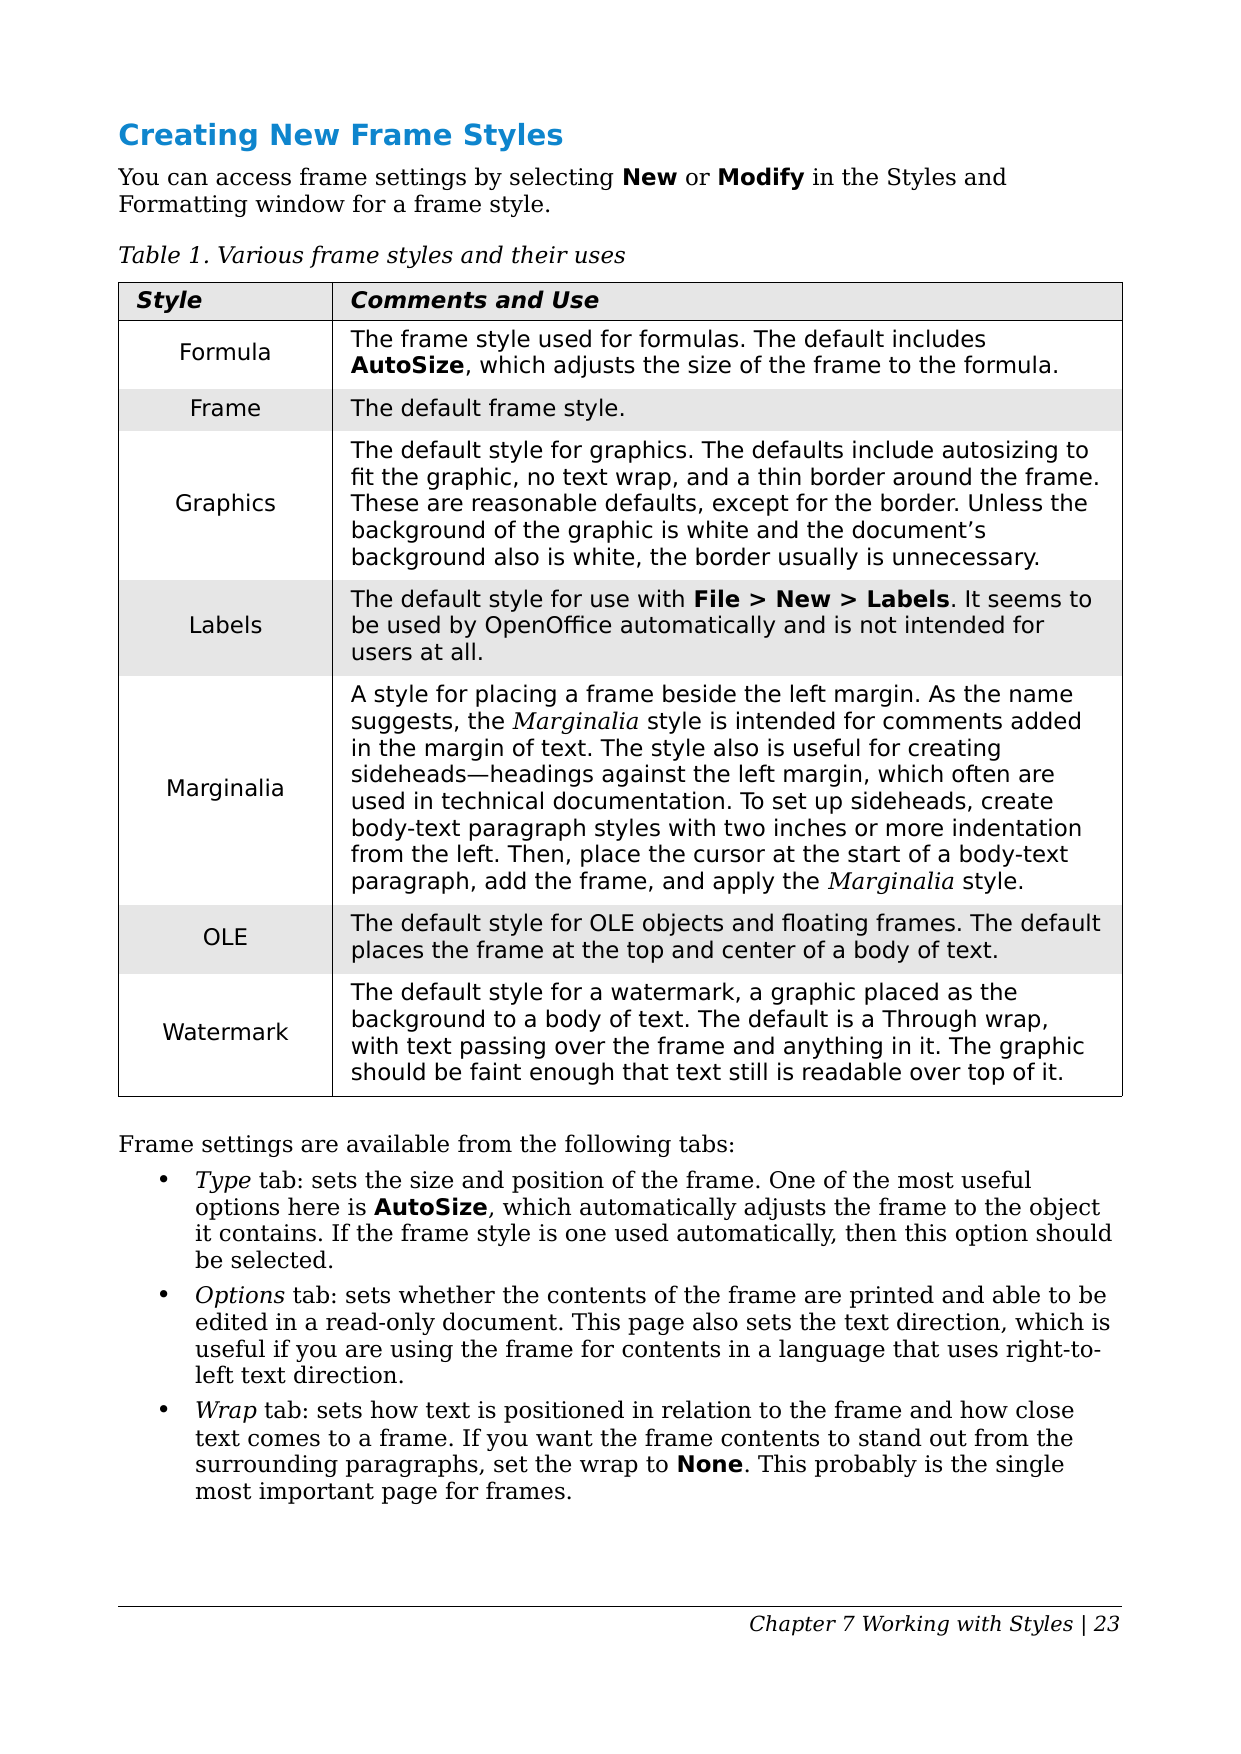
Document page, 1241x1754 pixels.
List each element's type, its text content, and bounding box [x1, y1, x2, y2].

subtitle Creating New Frame Styles [118, 118, 1122, 152]
table_cell Labels [119, 580, 332, 676]
table_cell The default style for a watermark, a graphic placed as the background to a body of text. The default is a Through wrap, with text passing over the frame and anything in it. The graphic should be faint enough that text still is readable over top of it. [333, 974, 1122, 1096]
table_cell The frame style used for formulas. The default includes AutoSize, which adjusts the size of the frame to the formula. [333, 321, 1122, 389]
table_cell The default style for use with File > New > Labels. It seems to be used by OpenOffice automatically and is not intended for users at all. [333, 580, 1122, 676]
table_cell Marginalia [119, 676, 332, 905]
table_cell Graphics [119, 431, 332, 580]
table_cell Frame [119, 389, 332, 431]
table_cell The default style for OLE objects and floating frames. The default places the frame at the top and center of a body of text. [333, 905, 1122, 974]
text You can access frame settings by selecting New or Modify in the Styles and Formatting window for a frame style. [118, 164, 1122, 218]
table_cell A style for placing a frame beside the left margin. As the name suggests, the Marginalia style is intended for comments added in the margin of text. The style also is useful for creating sideheads—headings against the left margin, which often are used in technical documentation. To set up sideheads, create body-text paragraph styles with two inches or more indentation from the left. Then, place the cursor at the start of a body-text paragraph, add the frame, and apply the Marginalia style. [333, 676, 1122, 905]
table_cell Watermark [119, 974, 332, 1096]
table_cell OLE [119, 905, 332, 974]
table_cell The default style for graphics. The defaults include autosizing to fit the graphic, no text wrap, and a thin border around the frame. These are reasonable defaults, except for the border. Unless the background of the graphic is white and the document’s background also is white, the border usually is unnecessary. [333, 431, 1122, 580]
table_header Comments and Use [333, 283, 1122, 320]
list Type tab: sets the size and position of the frame. One of the most useful options here is AutoSize, which automatically adjusts the frame to the object it contains. If the frame style is one used automatically, then this option should be selected. [156, 1165, 1122, 1274]
list Wrap tab: sets how text is positioned in relation to the frame and how close text comes to a frame. If you want the frame contents to stand out from the surrounding paragraphs, set the wrap to None. This probably is the single most important page for frames. [156, 1396, 1122, 1505]
table_header Style [119, 283, 332, 320]
table_cell The default frame style. [333, 389, 1122, 431]
text Table 1. Various frame styles and their uses [118, 243, 1122, 269]
table_cell Formula [119, 321, 332, 389]
list Frame settings are available from the following tabs: [118, 1132, 1122, 1158]
list Options tab: sets whether the contents of the frame are printed and able to be edited in a read-only document. This page also sets the text direction, which is useful if you are using the frame for contents in a language that uses right-to-left text direction. [156, 1280, 1122, 1389]
